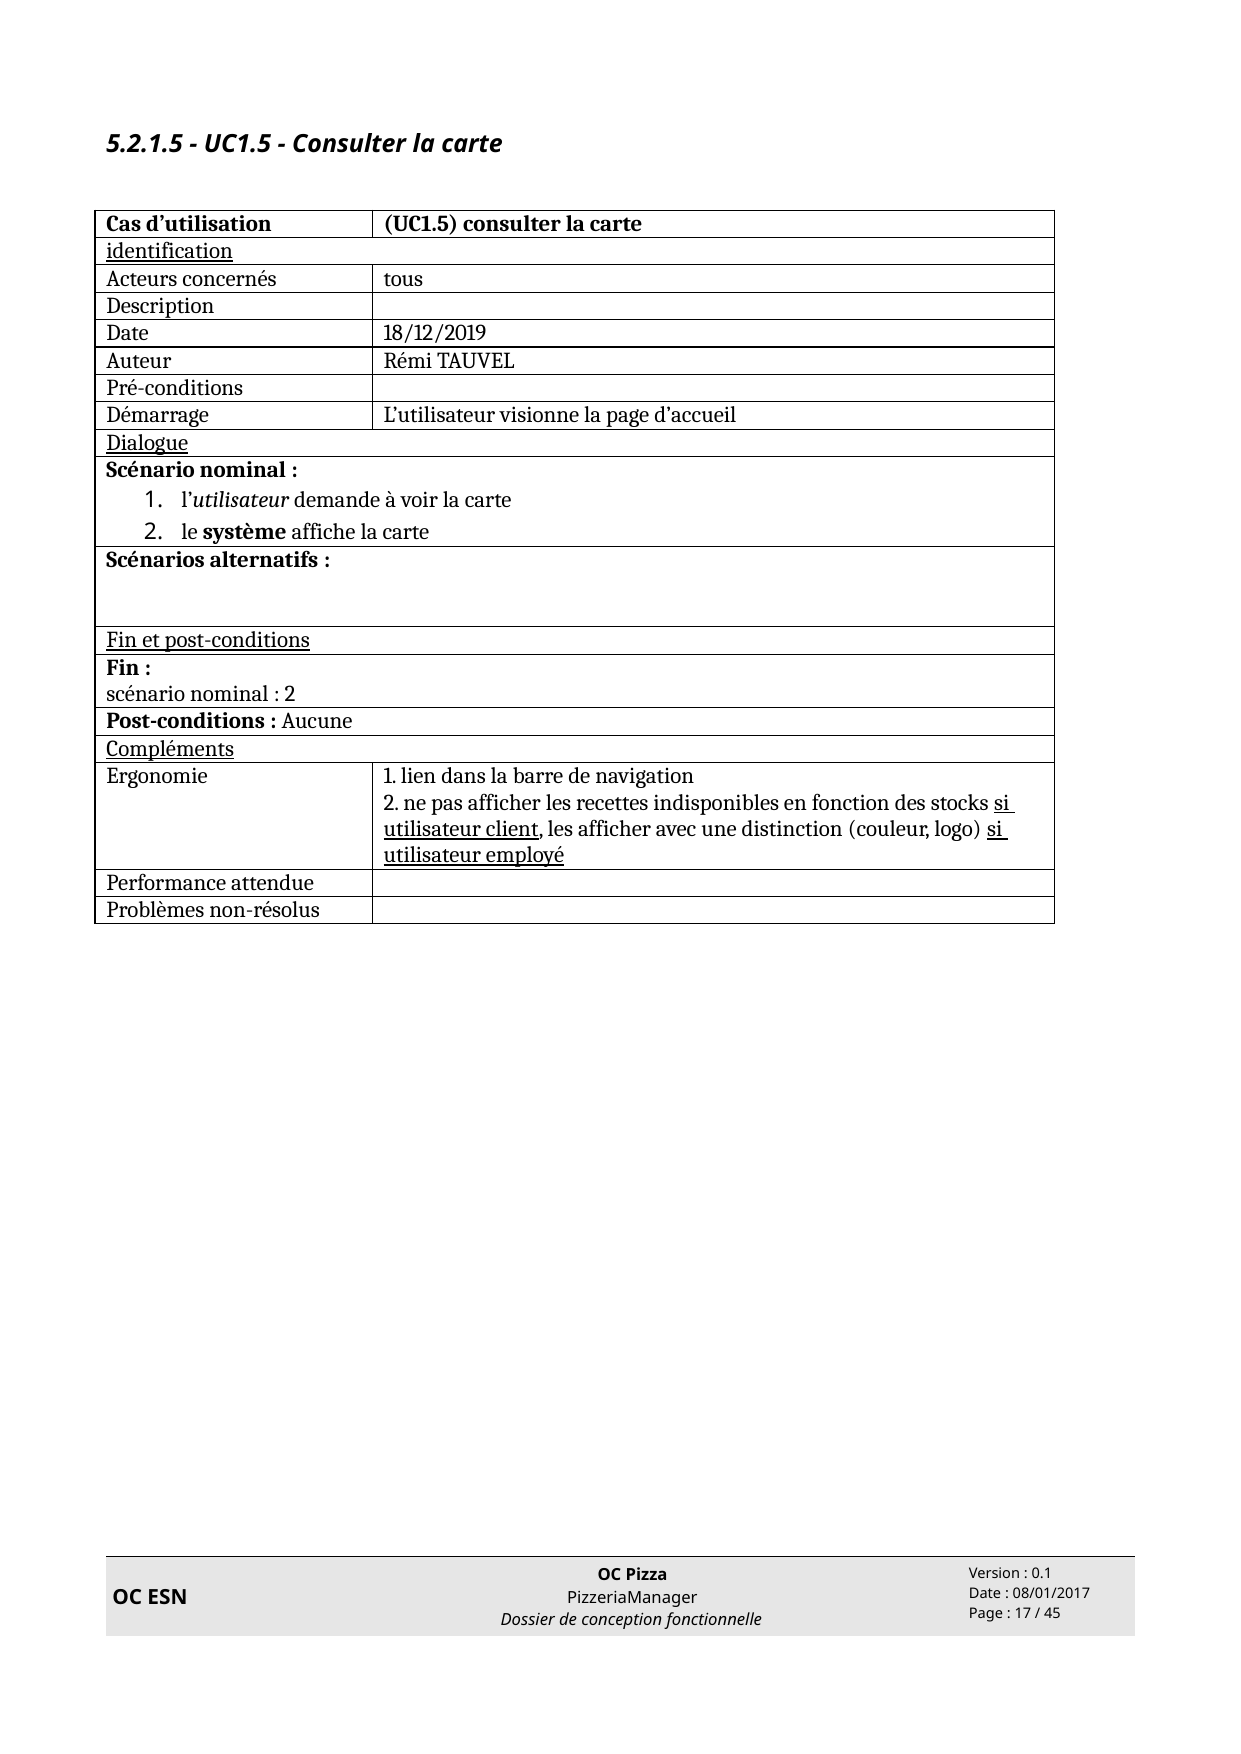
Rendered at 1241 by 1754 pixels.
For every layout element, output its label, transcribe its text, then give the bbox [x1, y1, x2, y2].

table_cell tous [373, 265, 1054, 292]
table_cell Scénarios alternatifs : [96, 547, 1054, 626]
table_cell Fin et post-conditions [96, 627, 1054, 653]
table_cell Auteur [96, 348, 372, 374]
table_cell [373, 897, 1054, 923]
table_header Cas d’utilisation [96, 211, 372, 237]
table_cell 1. lien dans la barre de navigation 2. ne pas afficher les recettes indisponibles en fonction des stocks si utilisateur client, les afficher avec une distinction (couleur, logo) si utilisateur employé [373, 763, 1054, 868]
table_cell Démarrage [96, 402, 372, 429]
table_cell L’utilisateur visionne la page d’accueil [373, 402, 1054, 429]
table_cell [373, 293, 1054, 319]
table_cell Fin : scénario nominal : 2 [96, 655, 1054, 707]
table_cell Performance attendue [96, 870, 372, 896]
table_cell Post-conditions : Aucune [96, 708, 1054, 734]
table_cell Description [96, 293, 372, 319]
table_cell identification [96, 238, 1054, 264]
table_cell [373, 870, 1054, 896]
subtitle UC1.5 - Consulter la carte [106, 125, 1134, 159]
table_cell [373, 375, 1054, 401]
table_cell Dialogue [96, 430, 1054, 456]
table_cell Scénario nominal : l’utilisateur demande à voir la carte le système affiche la carte [96, 457, 1054, 546]
table_cell Ergonomie [96, 763, 372, 868]
table_cell Date [96, 320, 372, 346]
table_cell Pré-conditions [96, 375, 372, 401]
table_cell Compléments [96, 736, 1054, 762]
table_cell Acteurs concernés [96, 265, 372, 292]
table_cell Rémi TAUVEL [373, 348, 1054, 374]
table_cell Problèmes non-résolus [96, 897, 372, 923]
table_cell 18/12/2019 [373, 320, 1054, 346]
table_header (UC1.5) consulter la carte [373, 211, 1054, 237]
